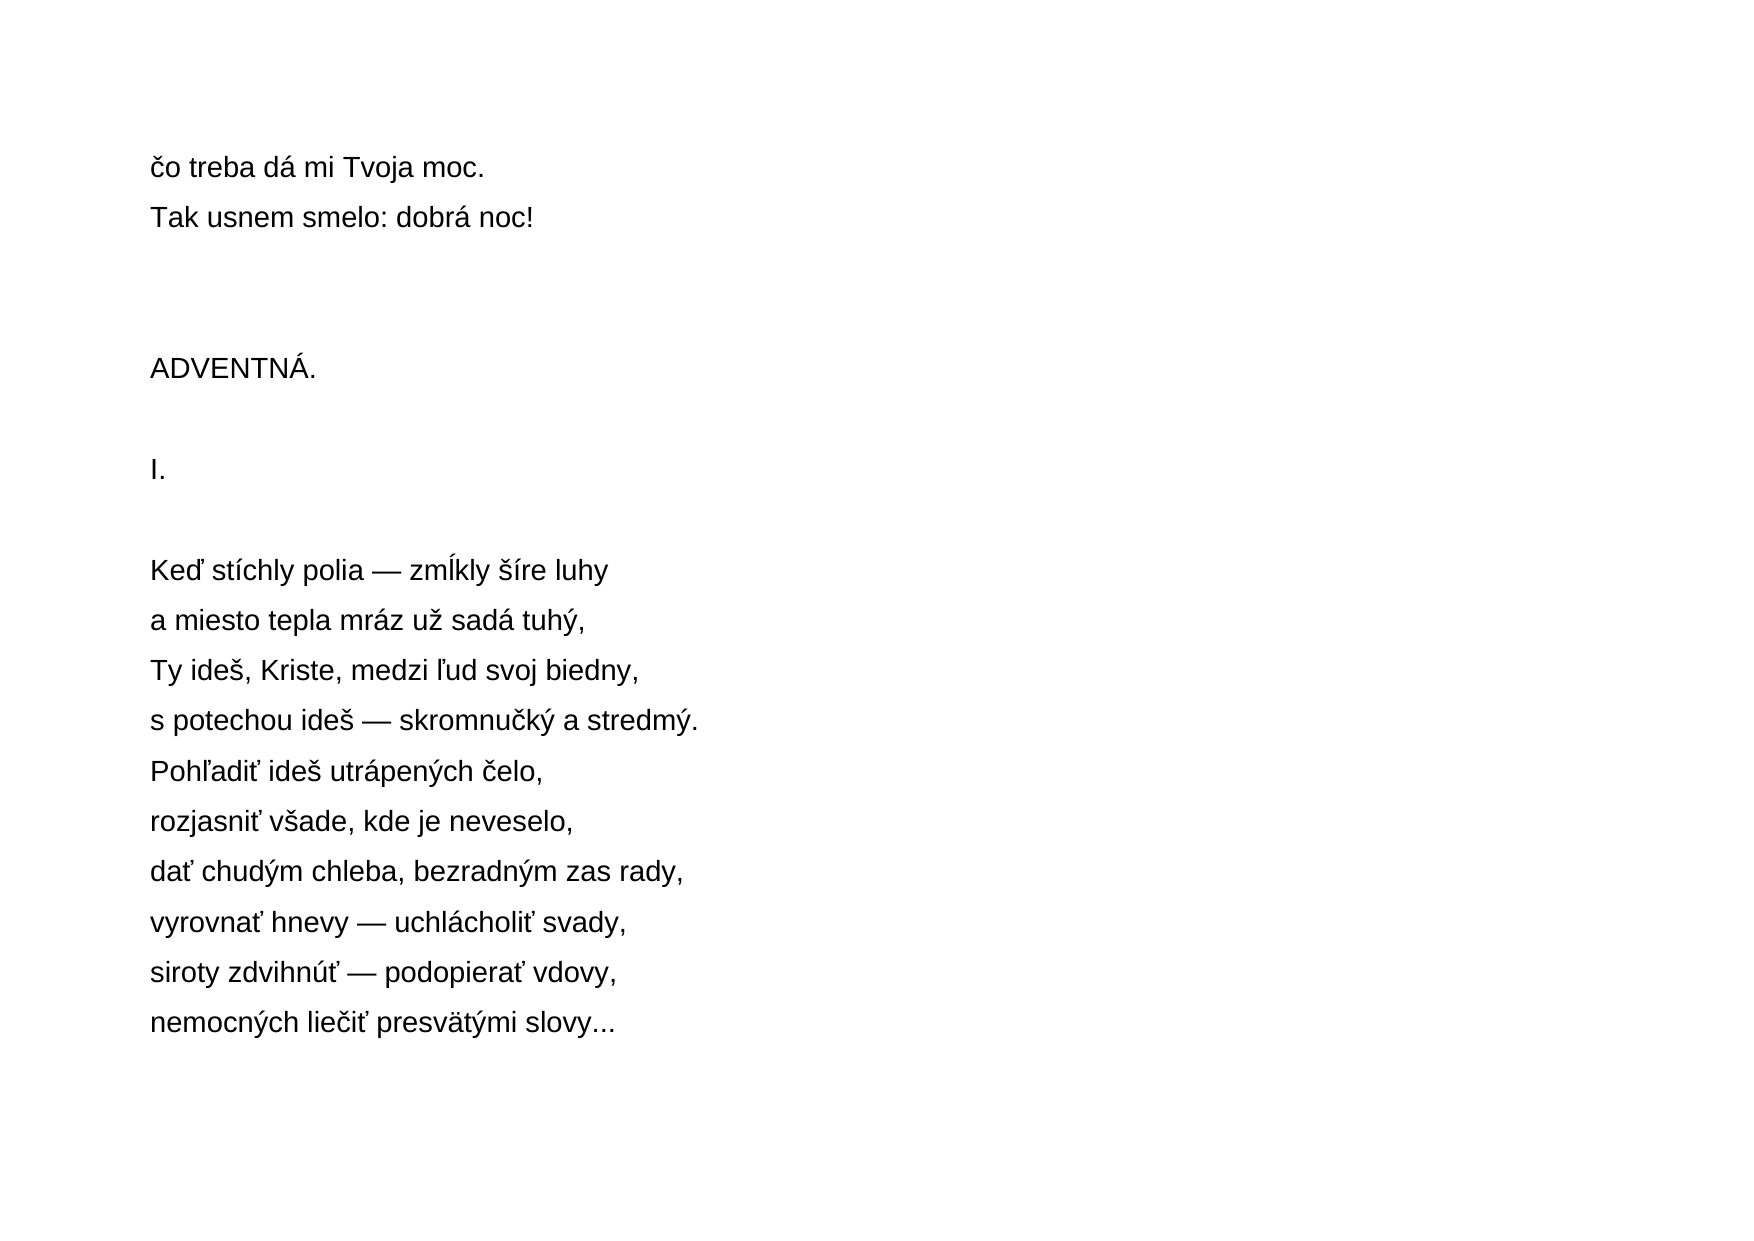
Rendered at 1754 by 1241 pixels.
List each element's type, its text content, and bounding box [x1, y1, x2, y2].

text rozjasniť všade, kde je neveselo, [150, 804, 1243, 838]
text nemocných liečiť presvätými slovy... [150, 1005, 1243, 1039]
text siroty zdvihnúť — podopierať vdovy, [150, 955, 1243, 988]
text Ty ideš, Kriste, medzi ľud svoj biedny, [150, 653, 1243, 687]
text čo treba dá mi Tvoja moc. [150, 150, 1243, 183]
subtitle ADVENTNÁ. [150, 351, 1243, 385]
text vyrovnať hnevy — uchlácholiť svady, [150, 905, 1243, 938]
text dať chudým chleba, bezradným zas rady, [150, 854, 1243, 888]
text a miesto tepla mráz už sadá tuhý, [150, 603, 1243, 636]
subtitle I. [150, 452, 1243, 485]
text s potechou ideš — skromnučký a stredmý. [150, 703, 1243, 737]
text Keď stíchly polia — zmĺkly šíre luhy [150, 552, 1243, 586]
text Tak usnem smelo: dobrá noc! [150, 200, 1243, 234]
text Pohľadiť ideš utrápených čelo, [150, 754, 1243, 787]
